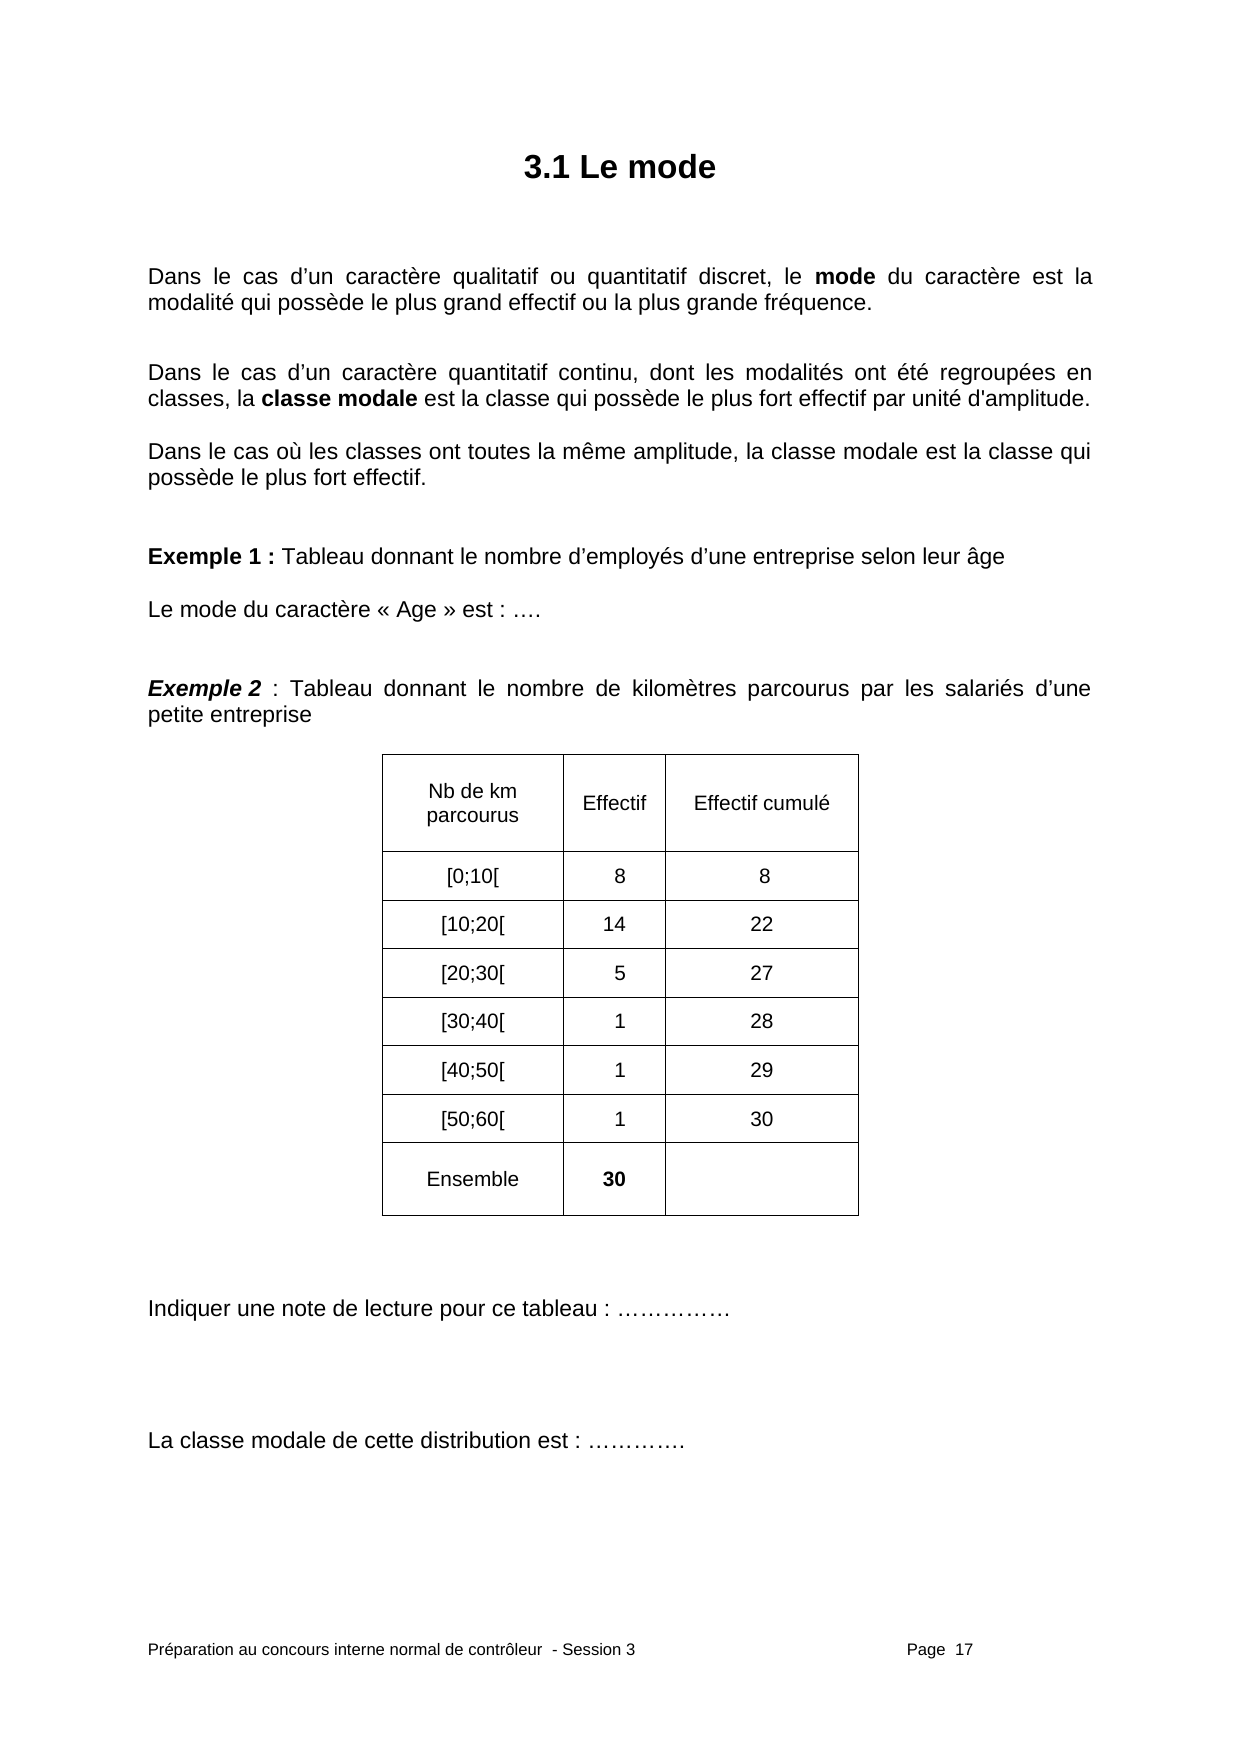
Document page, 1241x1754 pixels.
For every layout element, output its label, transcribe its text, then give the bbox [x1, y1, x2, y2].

subtitle Indiquer une note de lecture pour ce tableau : …………… [148, 1295, 1093, 1322]
table_cell [666, 1143, 858, 1215]
table_cell [50;60[ [383, 1095, 563, 1142]
table_cell 14 [564, 901, 665, 948]
table_cell 1 [564, 998, 665, 1045]
subtitle Exemple 2 : Tableau donnant le nombre de kilomètres parcourus par les salariés d’une petite entreprise [148, 675, 1093, 728]
table_cell 22 [666, 901, 858, 948]
subtitle Dans le cas d’un caractère quantitatif continu, dont les modalités ont été regroupées en classes, la classe modale est la classe qui possède le plus fort effectif par unité d'amplitude. [148, 359, 1093, 411]
text Dans le cas où les classes ont toutes la même amplitude, la classe modale est la classe qui possède le plus fort effectif. [148, 438, 1093, 491]
table_cell 29 [666, 1046, 858, 1094]
table_header Effectif [564, 755, 665, 851]
table_cell 1 [564, 1046, 665, 1094]
table_cell [40;50[ [383, 1046, 563, 1094]
table_cell 30 [564, 1143, 665, 1215]
table_cell 8 [666, 852, 858, 899]
table_header Effectif cumulé [666, 755, 858, 851]
text Exemple 1 : Tableau donnant le nombre d’employés d’une entreprise selon leur âge [148, 543, 1093, 569]
table_cell [20;30[ [383, 949, 563, 997]
table_cell [10;20[ [383, 901, 563, 948]
table_cell 8 [564, 852, 665, 899]
table_cell 30 [666, 1095, 858, 1142]
table_header Nb de km parcourus [383, 755, 563, 851]
table_cell Ensemble [383, 1143, 563, 1215]
subtitle Dans le cas d’un caractère qualitatif ou quantitatif discret, le mode du caractère est la modalité qui possède le plus grand effectif ou la plus grande fréquence. [148, 263, 1093, 316]
table_cell [0;10[ [383, 852, 563, 899]
table_cell [30;40[ [383, 998, 563, 1045]
table_cell 28 [666, 998, 858, 1045]
table_cell 5 [564, 949, 665, 997]
subtitle Le mode du caractère « Age » est : …. [148, 596, 1093, 622]
table_cell 27 [666, 949, 858, 997]
subtitle 3.1 Le mode [148, 148, 1093, 186]
subtitle La classe modale de cette distribution est : …………. [148, 1427, 1093, 1453]
table_cell 1 [564, 1095, 665, 1142]
